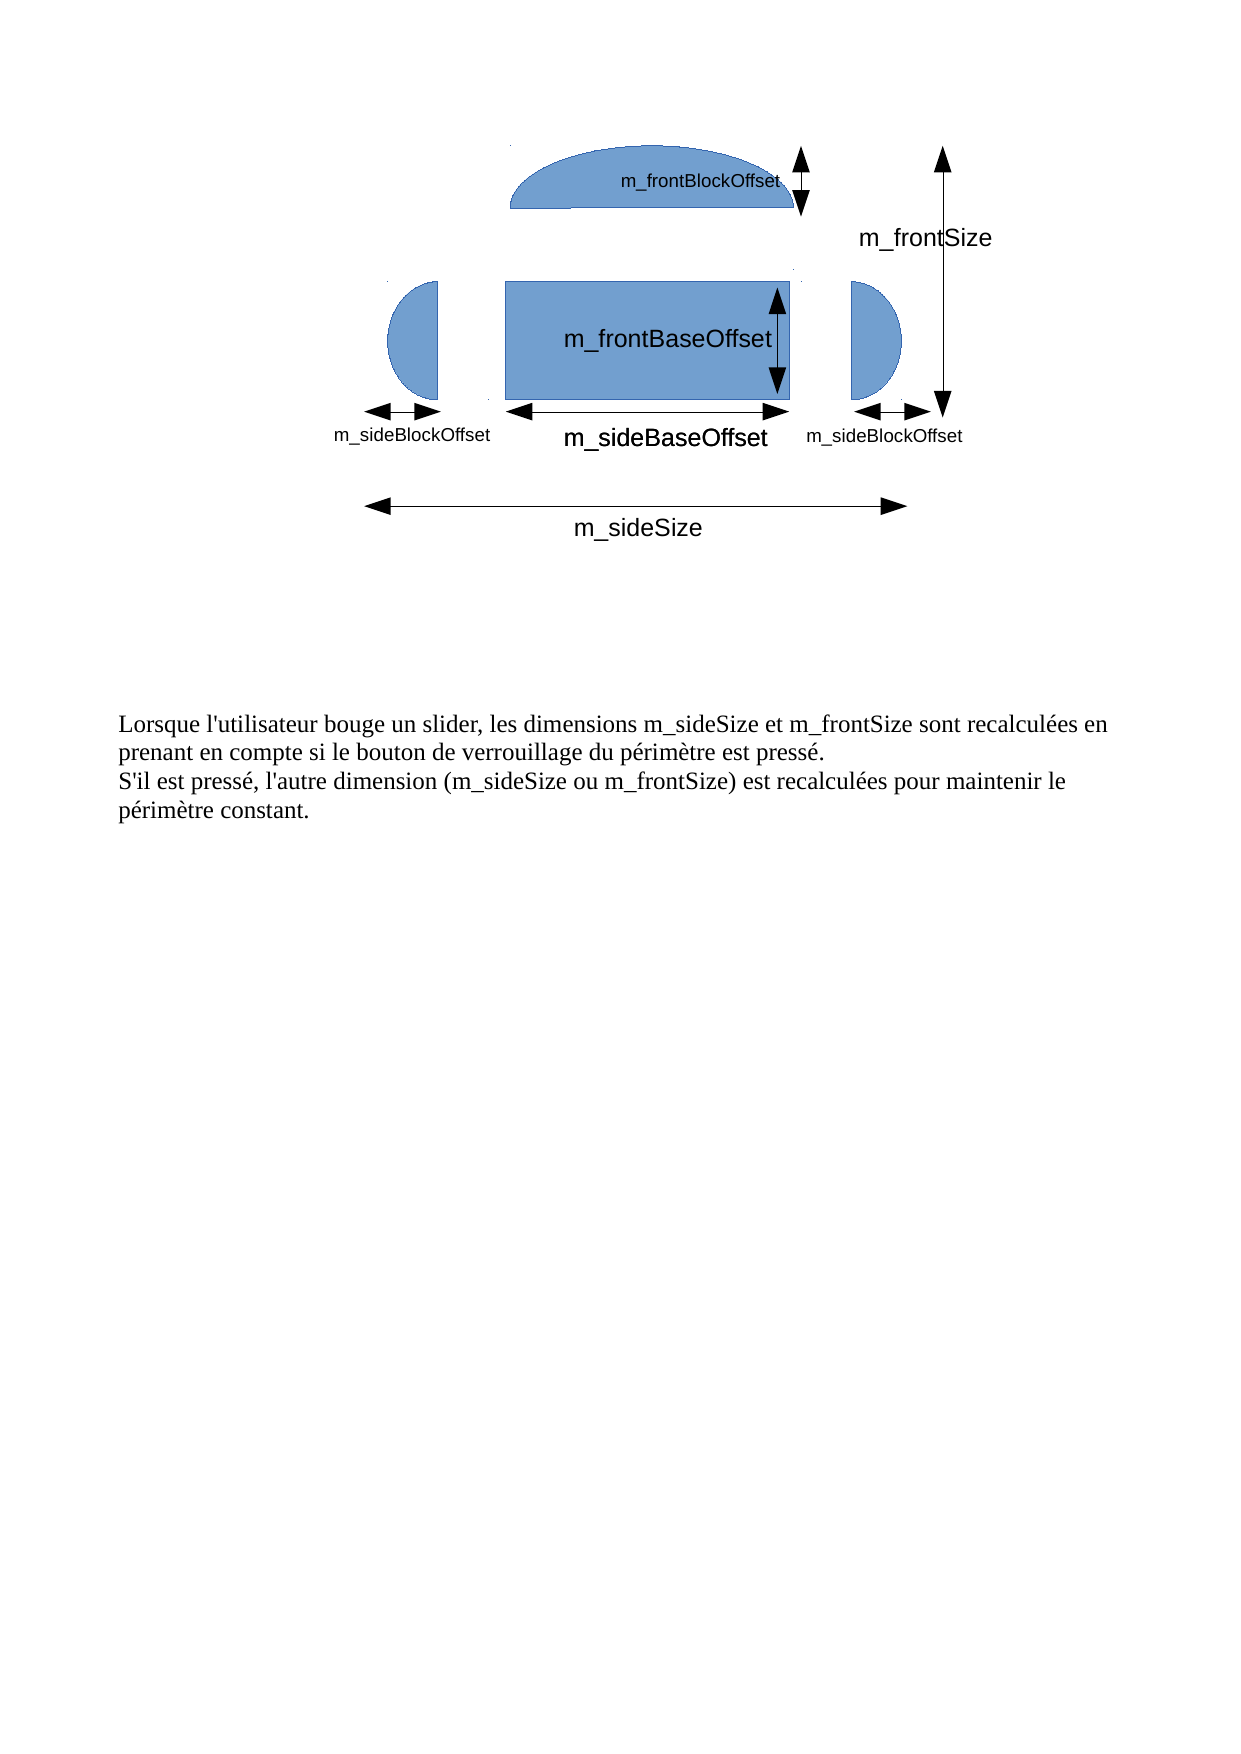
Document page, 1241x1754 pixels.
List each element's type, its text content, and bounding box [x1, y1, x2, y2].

text S'il est pressé, l'autre dimension (m_sideSize ou m_frontSize) est recalculées pour maintenir le périmètre constant. [118, 766, 1122, 824]
text Lorsque l'utilisateur bouge un slider, les dimensions m_sideSize et m_frontSize sont recalculées en prenant en compte si le bouton de verrouillage du périmètre est pressé. [118, 118, 1122, 766]
